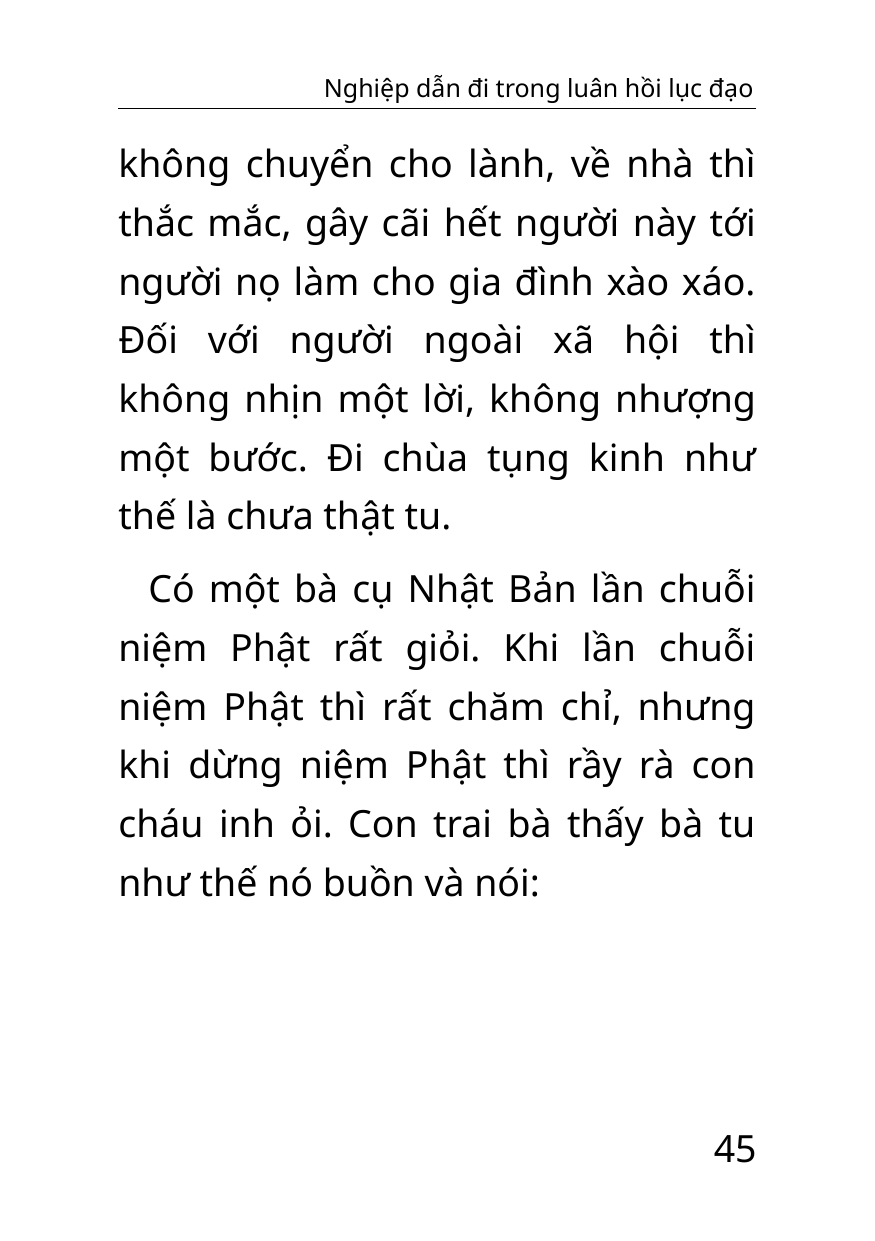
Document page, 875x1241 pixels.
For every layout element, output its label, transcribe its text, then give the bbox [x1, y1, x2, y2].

text Có một bà cụ Nhật Bản lần chuỗi niệm Phật rất giỏi. Khi lần chuỗi niệm Phật thì rất chăm chỉ, nhưng khi dừng niệm Phật thì rầy rà con cháu inh ỏi. Con trai bà thấy bà tu như thế nó buồn và nói: [118, 563, 756, 907]
text không chuyển cho lành, về nhà thì thắc mắc, gây cãi hết người này tới người nọ làm cho gia đình xào xáo. Đối với người ngoài xã hội thì không nhịn một lời, không nhượng một bước. Đi chùa tụng kinh như thế là chưa thật tu. [118, 138, 756, 541]
